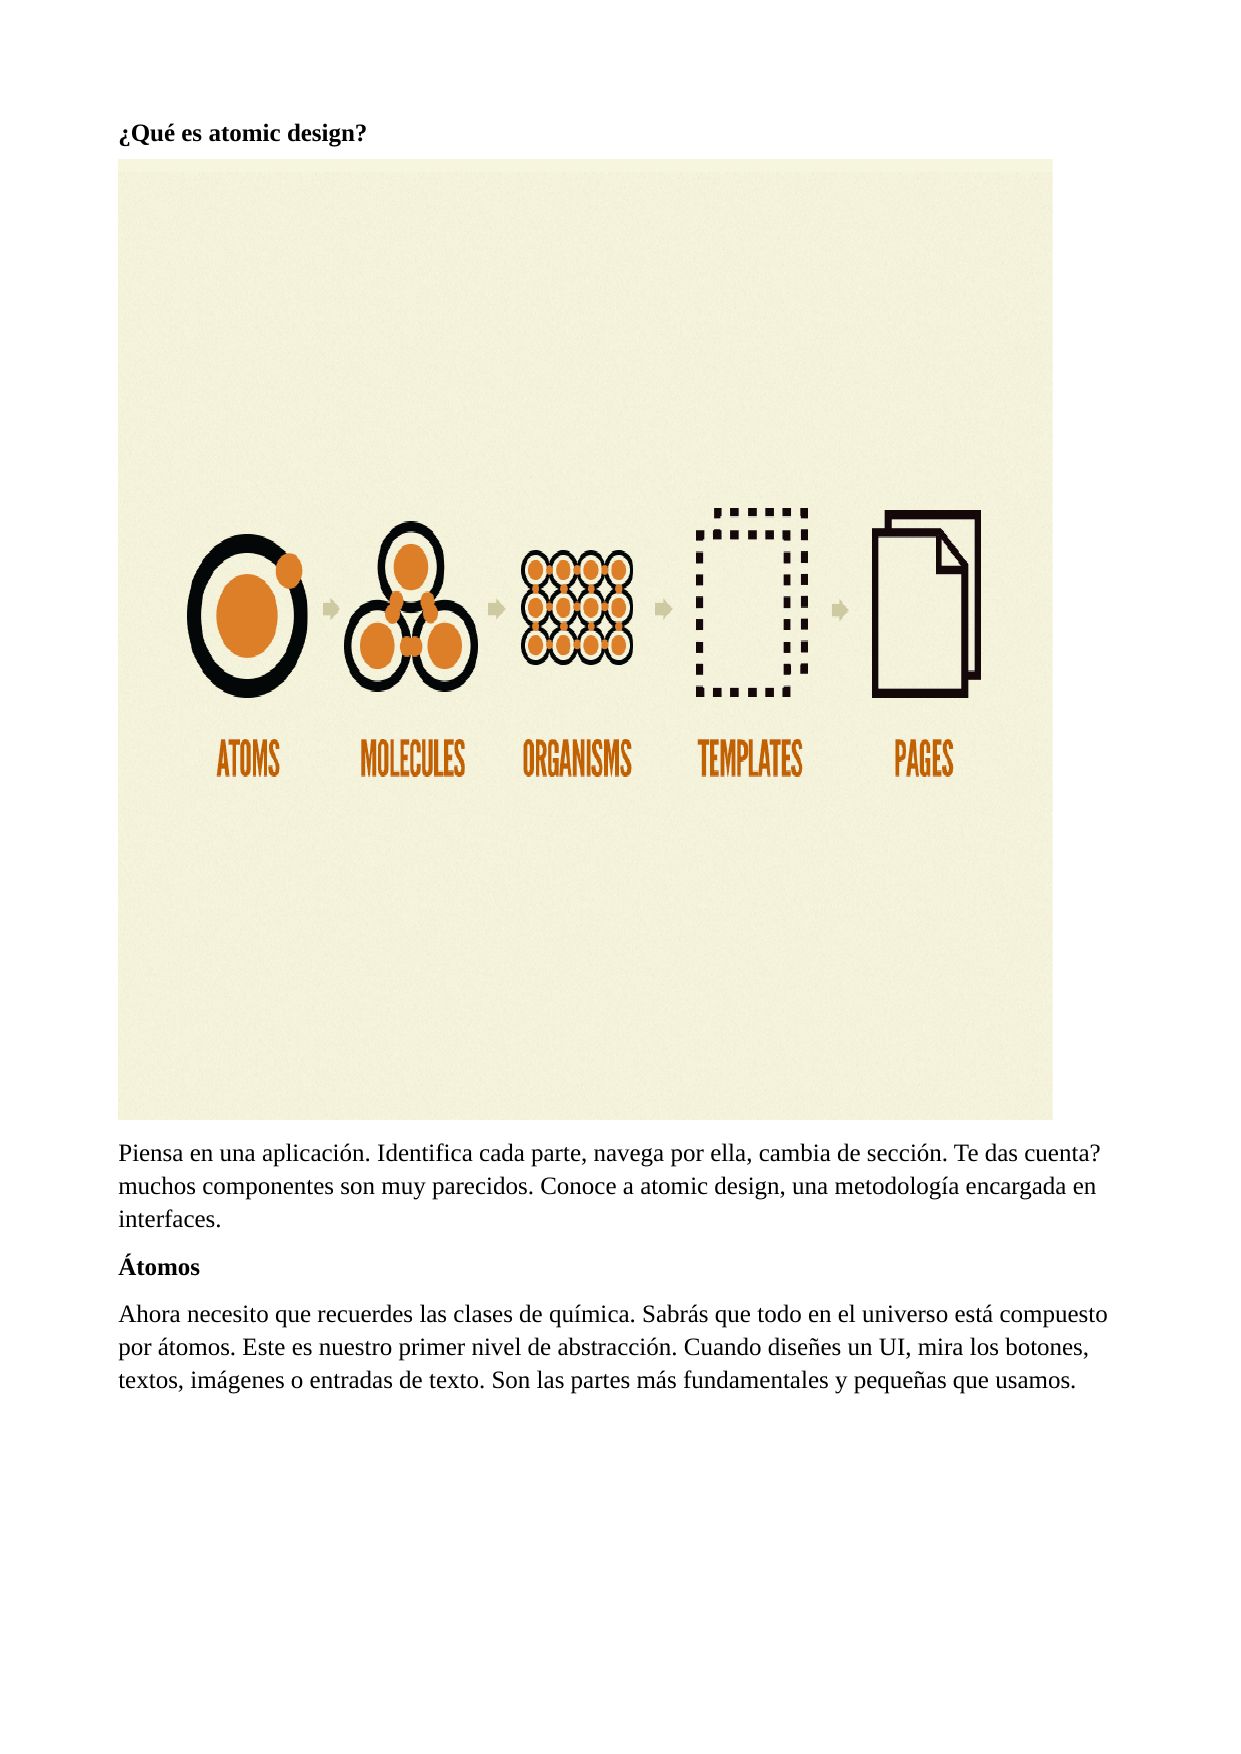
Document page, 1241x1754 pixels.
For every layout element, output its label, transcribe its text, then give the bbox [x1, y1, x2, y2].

text Piensa en una aplicación. Identifica cada parte, navega por ella, cambia de sección. Te das cuenta? muchos componentes son muy parecidos. Conoce a atomic design, una metodología encargada en interfaces. [118, 1138, 1122, 1233]
subtitle ¿Qué es atomic design? [118, 118, 1122, 147]
text Átomos [118, 1252, 1122, 1281]
text Ahora necesito que recuerdes las clases de química. Sabrás que todo en el universo está compuesto por átomos. Este es nuestro primer nivel de abstracción. Cuando diseñes un UI, mira los botones, textos, imágenes o entradas de texto. Son las partes más fundamentales y pequeñas que usamos. [118, 1299, 1122, 1394]
picture [118, 159, 1053, 1120]
